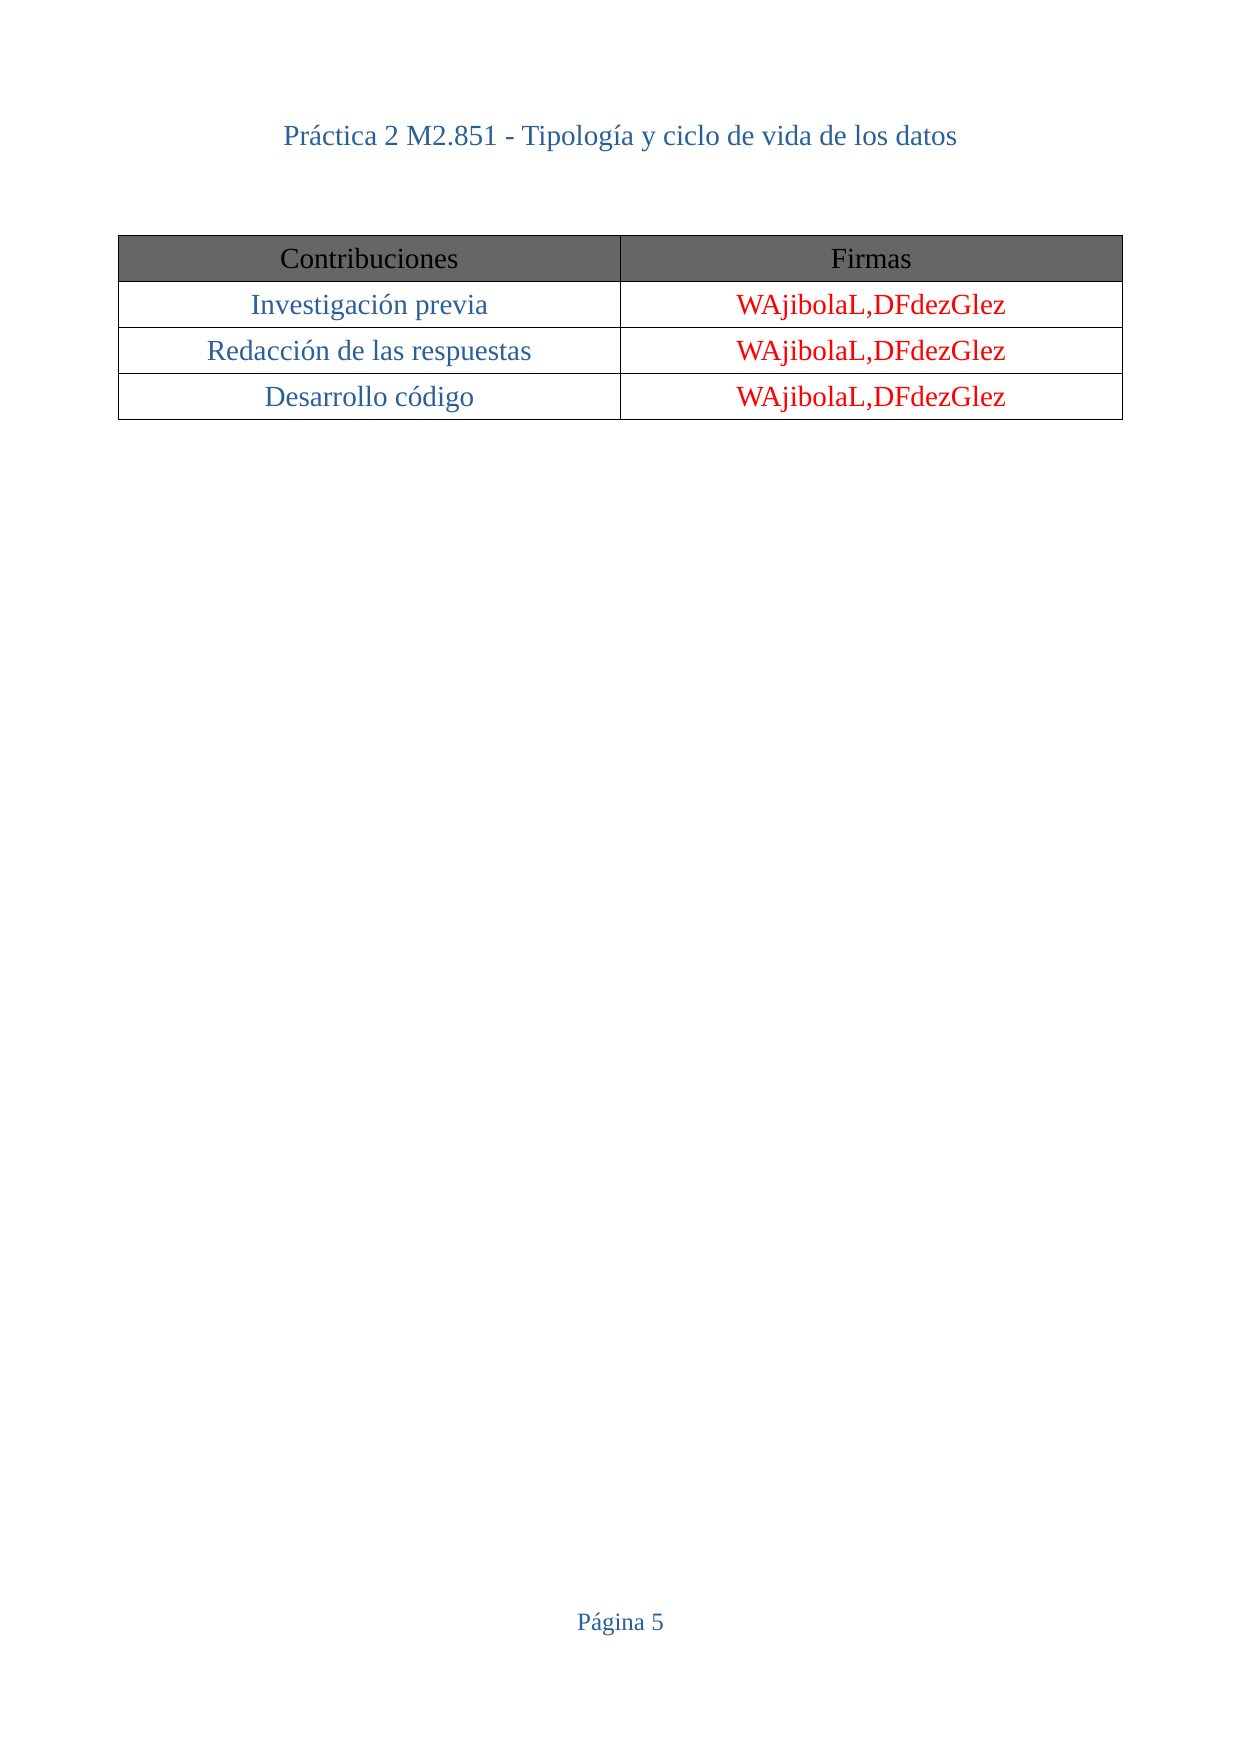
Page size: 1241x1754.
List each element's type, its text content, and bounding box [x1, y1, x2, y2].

table_cell WAjibolaL,DFdezGlez [621, 374, 1122, 419]
table_cell Redacción de las respuestas [119, 328, 620, 373]
table_header Contribuciones [119, 236, 620, 281]
table_cell Investigación previa [119, 282, 620, 327]
table_cell Desarrollo código [119, 374, 620, 419]
table_cell WAjibolaL,DFdezGlez [621, 328, 1122, 373]
table_header Firmas [621, 236, 1122, 281]
table_cell WAjibolaL,DFdezGlez [621, 282, 1122, 327]
